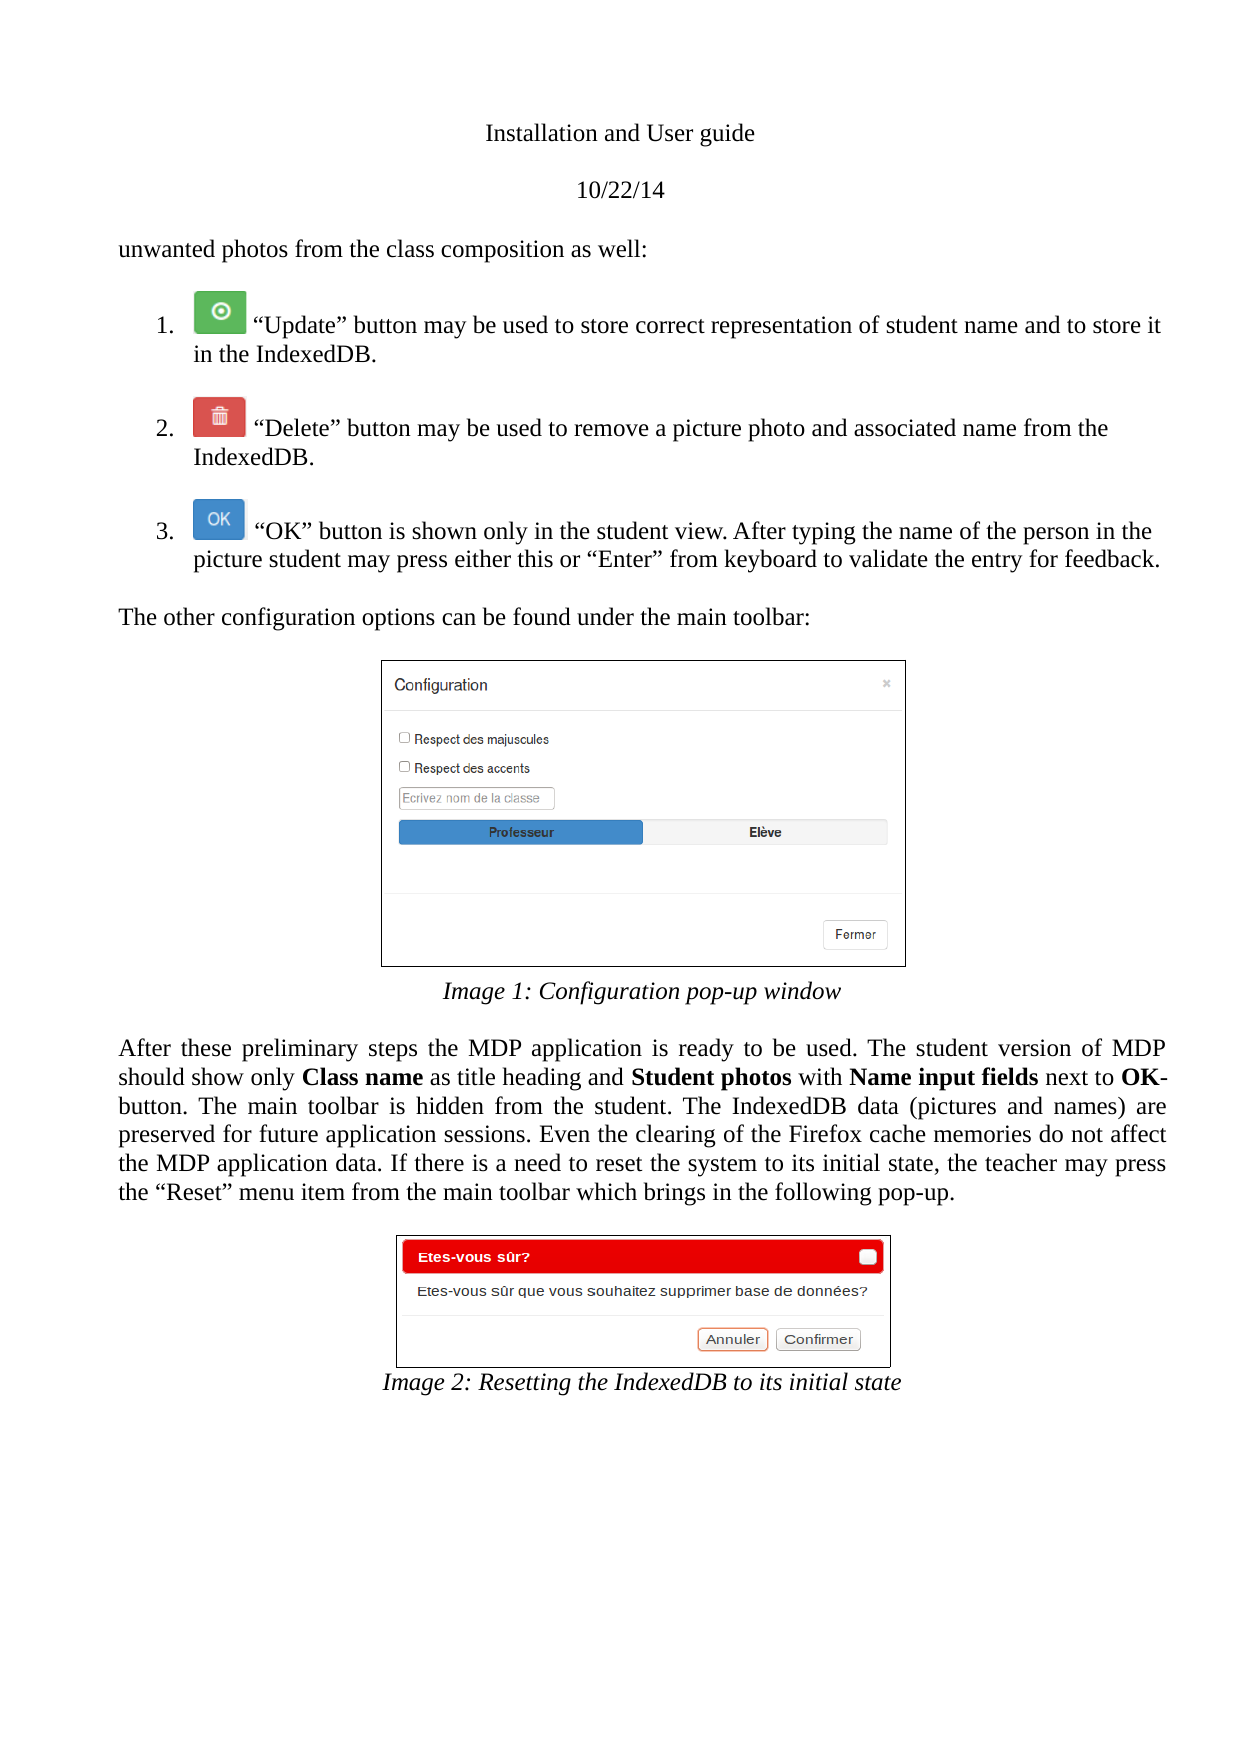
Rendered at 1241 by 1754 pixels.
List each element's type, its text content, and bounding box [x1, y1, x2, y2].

list “Delete” button may be used to remove a picture photo and associated name from the IndexedDB. [156, 397, 1168, 499]
text The other configuration options can be found under the main toolbar: [118, 602, 1168, 631]
picture [193, 499, 248, 540]
picture [384, 662, 902, 964]
text unwanted photos from the class composition as well: [118, 234, 1168, 263]
text After these preliminary steps the MDP application is ready to be used. The student version of MDP should show only Class name as title heading and Student photos with Name input fields next to OK-button. The main toolbar is hidden from the student. The IndexedDB data (pictures and names) are preserved for future application sessions. Even the clearing of the Firefox cache memories do not affect the MDP application data. If there is a need to reset the system to its initial state, the teacher may press the “Reset” menu item from the main toolbar which brings in the following pop-up. [118, 1033, 1168, 1206]
list “OK” button is shown only in the student view. After typing the name of the person in the picture student may press either this or “Enter” from keyboard to validate the entry for feedback. [156, 499, 1168, 573]
list “Update” button may be used to store correct representation of student name and to store it in the IndexedDB. [156, 291, 1168, 397]
text Image 1: Configuration pop-up window [118, 976, 1168, 1004]
picture [193, 396, 247, 437]
text Image 2: Resetting the IndexedDB to its initial state [118, 1367, 1168, 1396]
picture [399, 1237, 887, 1364]
picture [193, 291, 247, 334]
